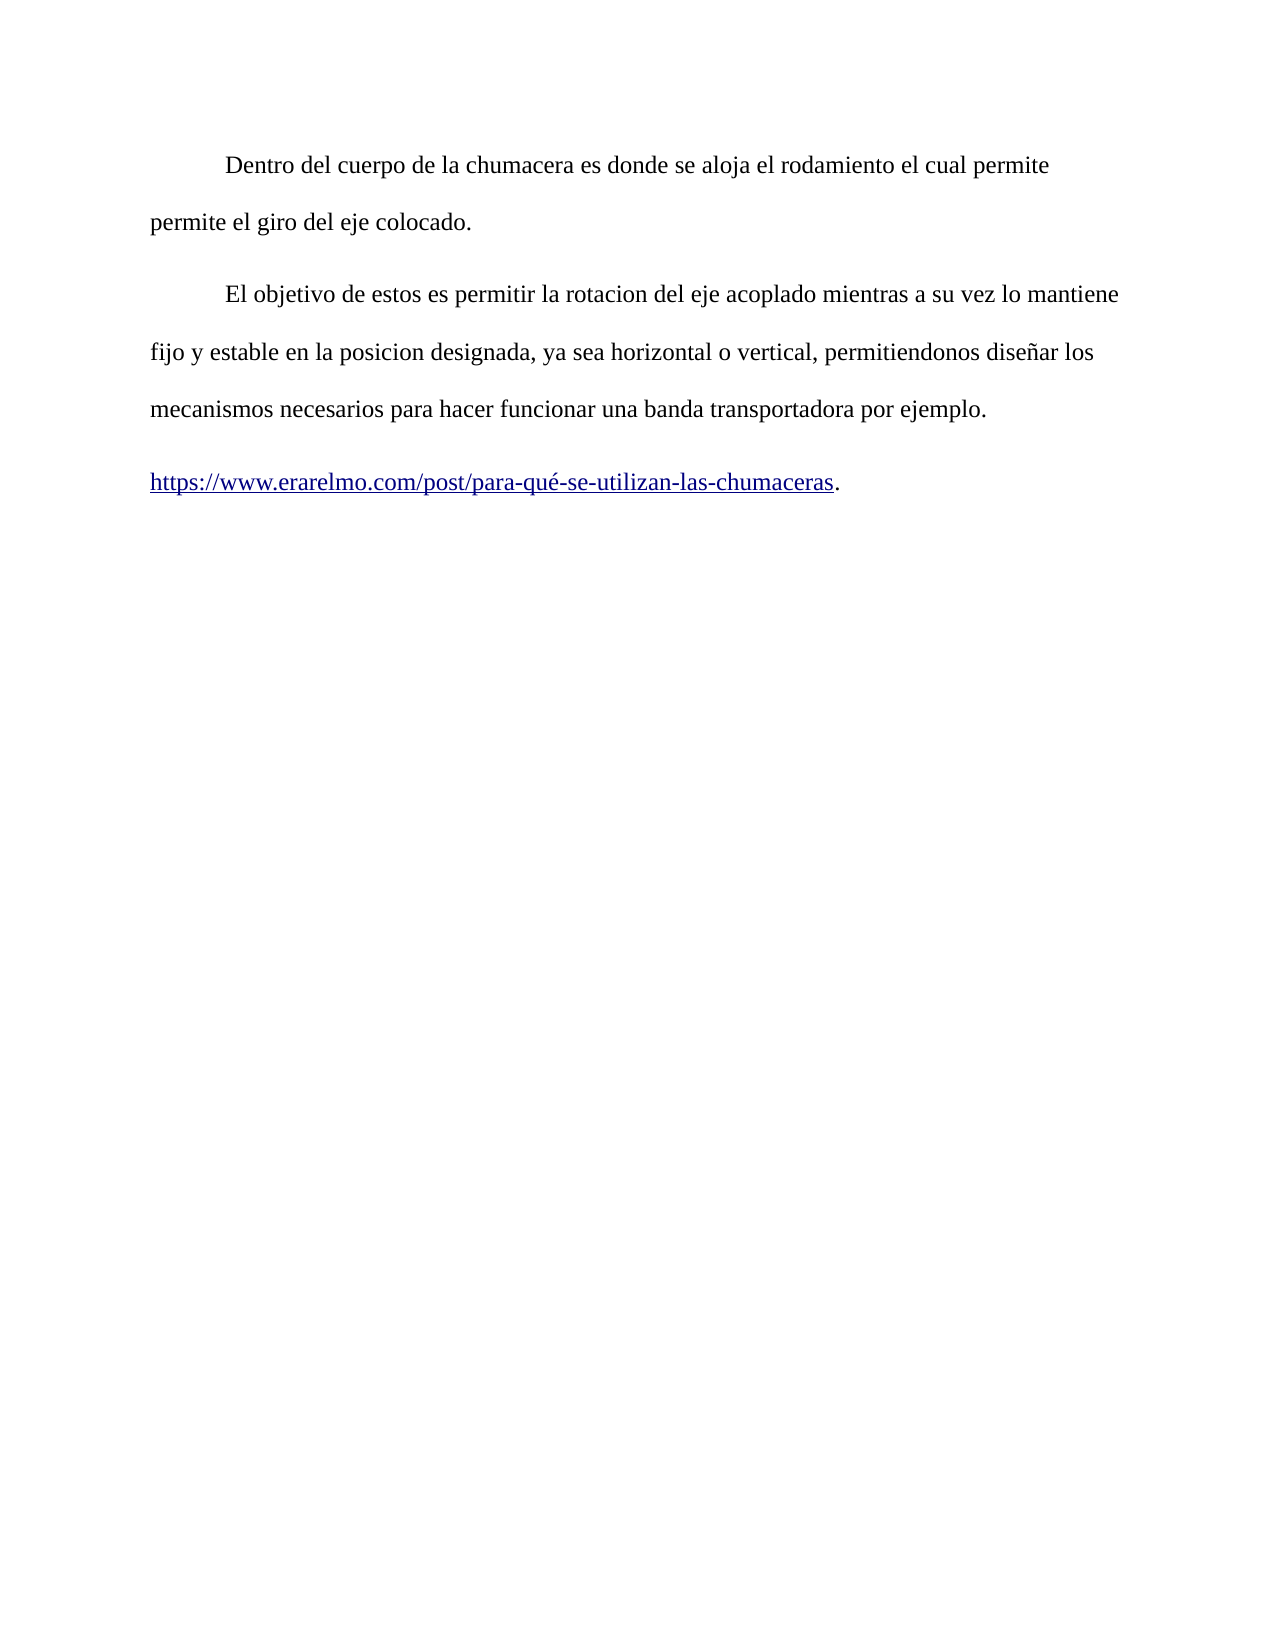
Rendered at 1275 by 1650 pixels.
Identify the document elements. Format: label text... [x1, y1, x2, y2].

text El objetivo de estos es permitir la rotacion del eje acoplado mientras a su vez lo mantiene fijo y estable en la posicion designada, ya sea horizontal o vertical, permitiendonos diseñar los mecanismos necesarios para hacer funcionar una banda transportadora por ejemplo. [150, 279, 1125, 423]
text Dentro del cuerpo de la chumacera es donde se aloja el rodamiento el cual permite permite el giro del eje colocado. [150, 150, 1125, 236]
text https://www.erarelmo.com/post/para-qué-se-utilizan-las-chumaceras. [150, 467, 1125, 495]
